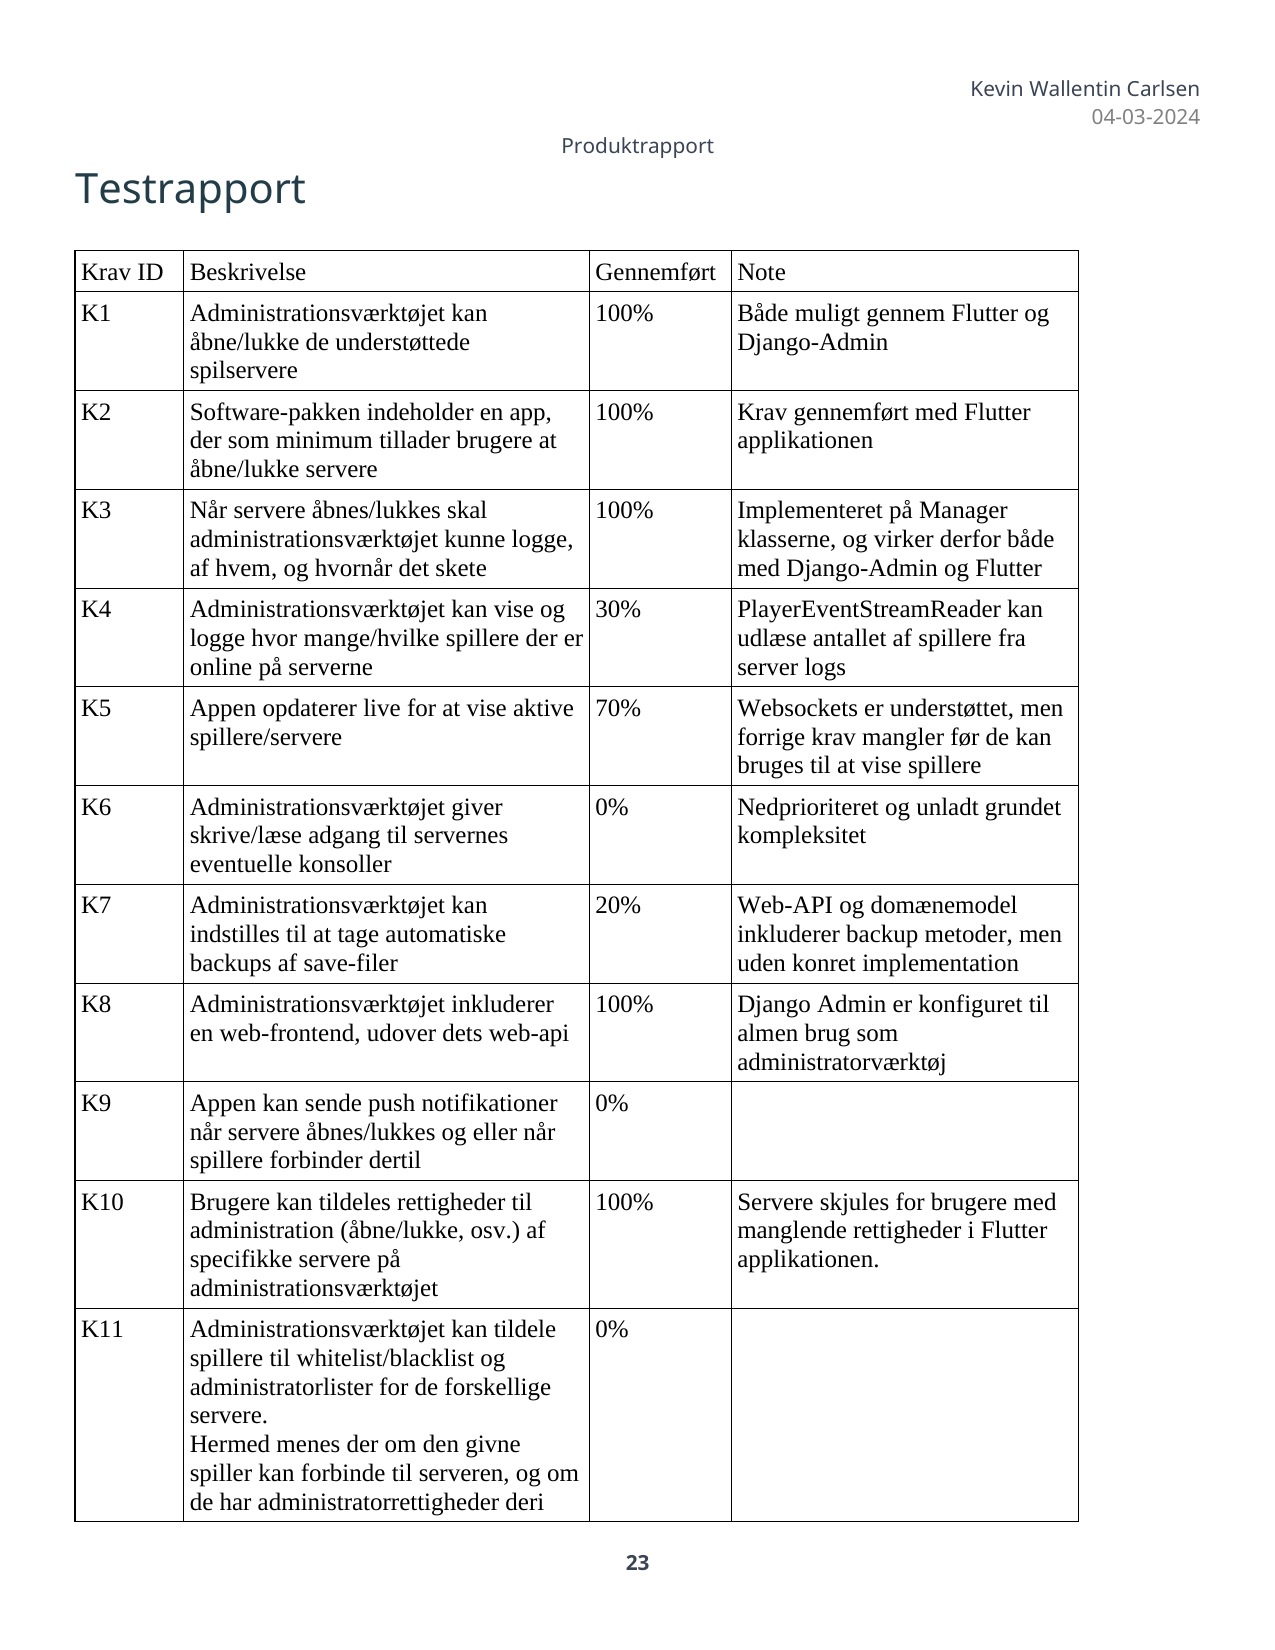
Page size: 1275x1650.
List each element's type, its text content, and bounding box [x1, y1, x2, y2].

table_cell Brugere kan tildeles rettigheder til administration (åbne/lukke, osv.) af specifikke servere på administrationsværktøjet [184, 1181, 589, 1307]
table_header Gennemført [590, 251, 731, 291]
table_cell K11 [76, 1309, 183, 1521]
table_cell Administrationsværktøjet kan vise og logge hvor mange/hvilke spillere der er online på serverne [184, 589, 589, 686]
table_cell PlayerEventStreamReader kan udlæse antallet af spillere fra server logs [732, 589, 1078, 686]
table_cell 70% [590, 687, 731, 785]
table_cell 0% [590, 1309, 731, 1521]
table_cell Servere skjules for brugere med manglende rettigheder i Flutter applikationen. [732, 1181, 1078, 1307]
table_header Note [732, 251, 1078, 291]
table_cell Administrationsværktøjet kan åbne/lukke de understøttede spilservere [184, 292, 589, 390]
table_cell 0% [590, 1082, 731, 1180]
table_cell K3 [76, 490, 183, 587]
table_cell Administrationsværktøjet inkluderer en web-frontend, udover dets web-api [184, 984, 589, 1081]
table_cell Administrationsværktøjet kan indstilles til at tage automatiske backups af save-filer [184, 885, 589, 982]
subtitle Testrapport [75, 159, 1200, 216]
table_cell K5 [76, 687, 183, 785]
table_cell Websockets er understøttet, men forrige krav mangler før de kan bruges til at vise spillere [732, 687, 1078, 785]
table_cell [732, 1082, 1078, 1180]
table_cell [732, 1309, 1078, 1521]
table_cell Implementeret på Manager klasserne, og virker derfor både med Django-Admin og Flutter [732, 490, 1078, 587]
table_cell Django Admin er konfiguret til almen brug som administratorværktøj [732, 984, 1078, 1081]
table_cell 30% [590, 589, 731, 686]
table_cell 100% [590, 391, 731, 489]
table_cell Administrationsværktøjet giver skrive/læse adgang til servernes eventuelle konsoller [184, 786, 589, 884]
table_cell K8 [76, 984, 183, 1081]
table_cell Både muligt gennem Flutter og Django-Admin [732, 292, 1078, 390]
table_cell K1 [76, 292, 183, 390]
table_cell Appen kan sende push notifikationer når servere åbnes/lukkes og eller når spillere forbinder dertil [184, 1082, 589, 1180]
table_cell Web-API og domænemodel inkluderer backup metoder, men uden konret implementation [732, 885, 1078, 982]
table_cell K6 [76, 786, 183, 884]
table_cell Administrationsværktøjet kan tildele spillere til whitelist/blacklist og administratorlister for de forskellige servere. Hermed menes der om den givne spiller kan forbinde til serveren, og om de har administratorrettigheder deri [184, 1309, 589, 1521]
table_cell Krav gennemført med Flutter applikationen [732, 391, 1078, 489]
table_cell Software-pakken indeholder en app, der som minimum tillader brugere at åbne/lukke servere [184, 391, 589, 489]
table_cell 100% [590, 1181, 731, 1307]
table_cell K10 [76, 1181, 183, 1307]
table_cell K2 [76, 391, 183, 489]
table_header Krav ID [76, 251, 183, 291]
table_cell 100% [590, 984, 731, 1081]
table_cell K4 [76, 589, 183, 686]
table_cell Når servere åbnes/lukkes skal administrationsværktøjet kunne logge, af hvem, og hvornår det skete [184, 490, 589, 587]
table_cell K7 [76, 885, 183, 982]
table_cell 100% [590, 292, 731, 390]
table_cell Nedprioriteret og unladt grundet kompleksitet [732, 786, 1078, 884]
table_cell K9 [76, 1082, 183, 1180]
table_cell 100% [590, 490, 731, 587]
table_cell 20% [590, 885, 731, 982]
table_cell Appen opdaterer live for at vise aktive spillere/servere [184, 687, 589, 785]
table_cell 0% [590, 786, 731, 884]
table_header Beskrivelse [184, 251, 589, 291]
